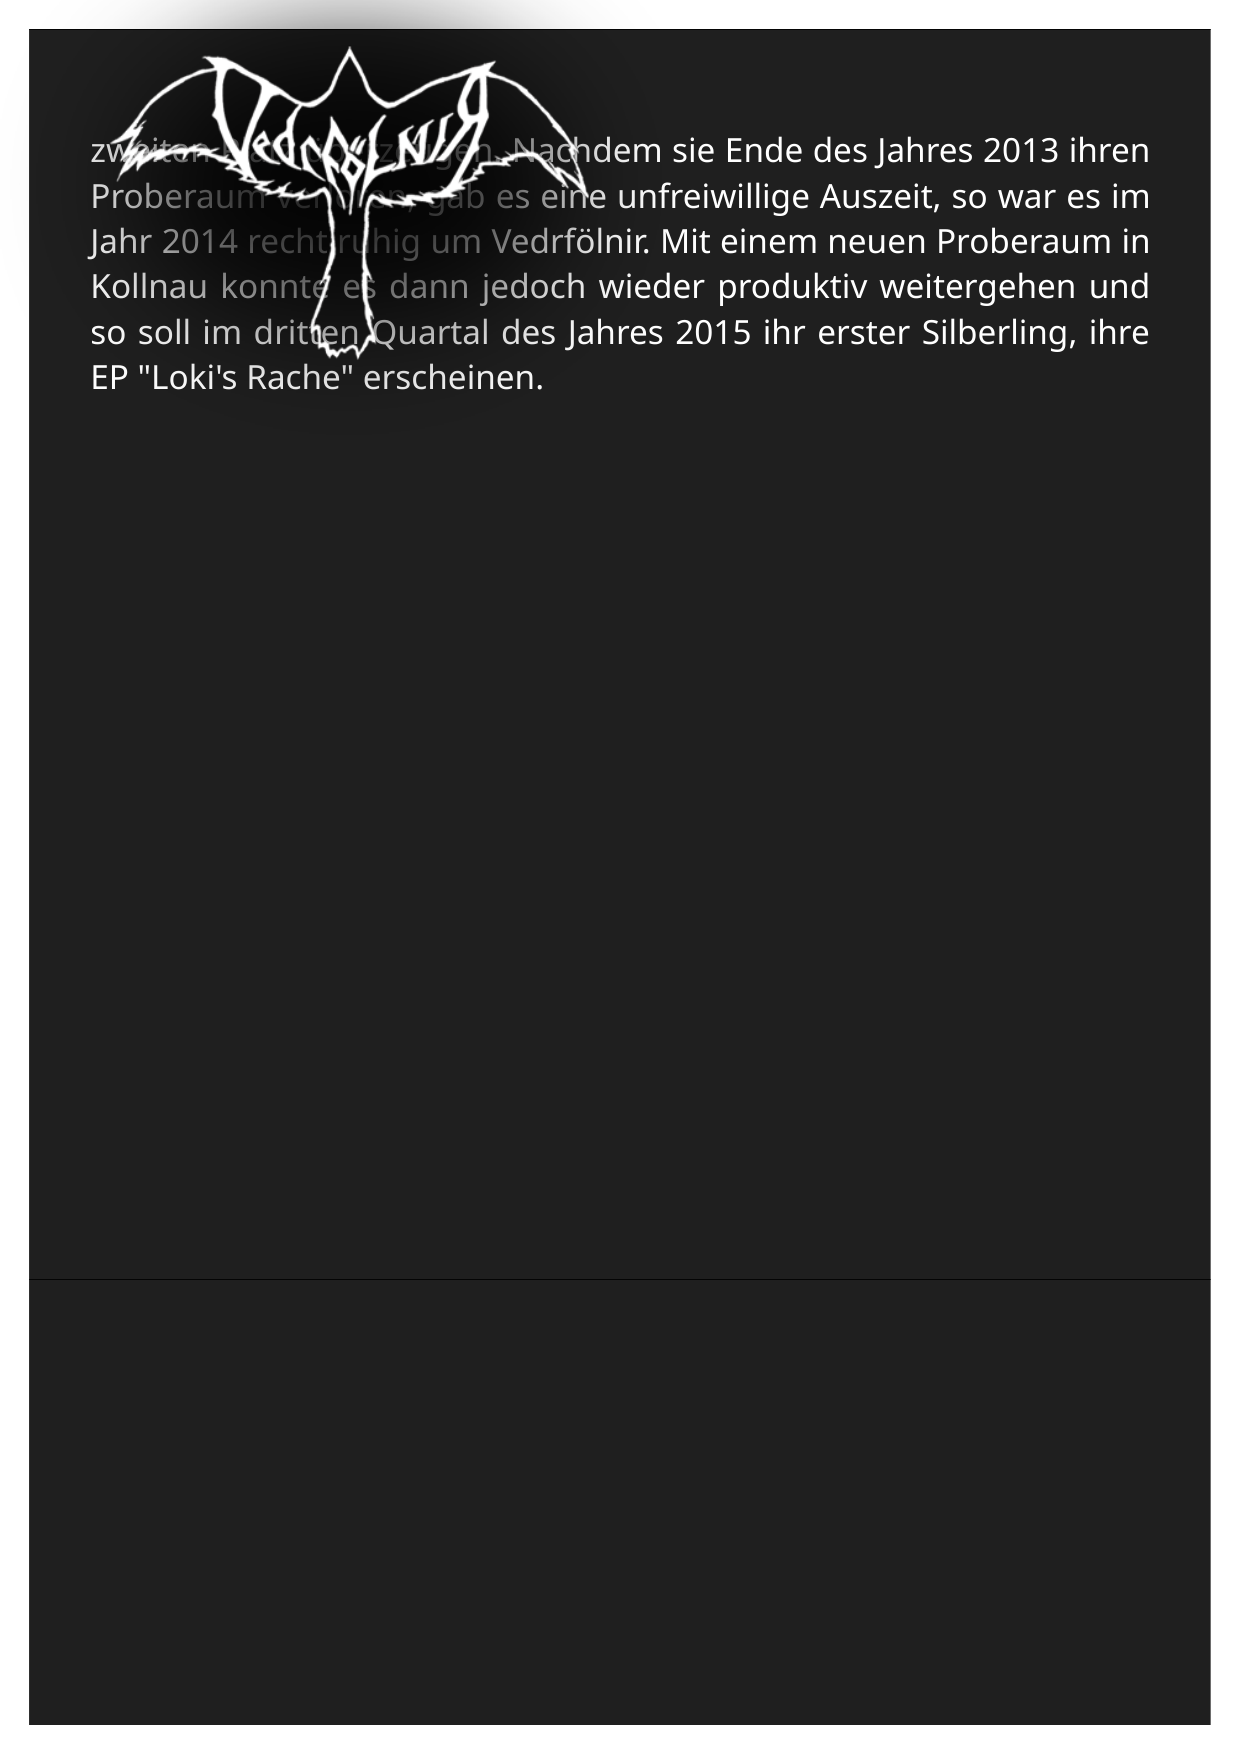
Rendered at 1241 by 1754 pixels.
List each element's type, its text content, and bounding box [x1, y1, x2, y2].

picture [0, 0, 1211, 1725]
text Weitere Auftritte folgten und auch das Jahr 2013 sollte nicht weniger erfolgreich starten. So nahm Vedrfölnir am Baden in Blut Blood Battle Bandcontest teil und konnte mit einem erfolgreichen zweiten Platz überzeugen. Nachdem sie Ende des Jahres 2013 ihren Proberaum verloren, gab es eine unfreiwillige Auszeit, so war es im Jahr 2014 recht ruhig um Vedrfölnir. Mit einem neuen Proberaum in Kollnau konnte es dann jedoch wieder produktiv weitergehen und so soll im dritten Quartal des Jahres 2015 ihr erster Silberling, ihre EP "Loki's Rache" erscheinen. [705, 127, 1152, 399]
